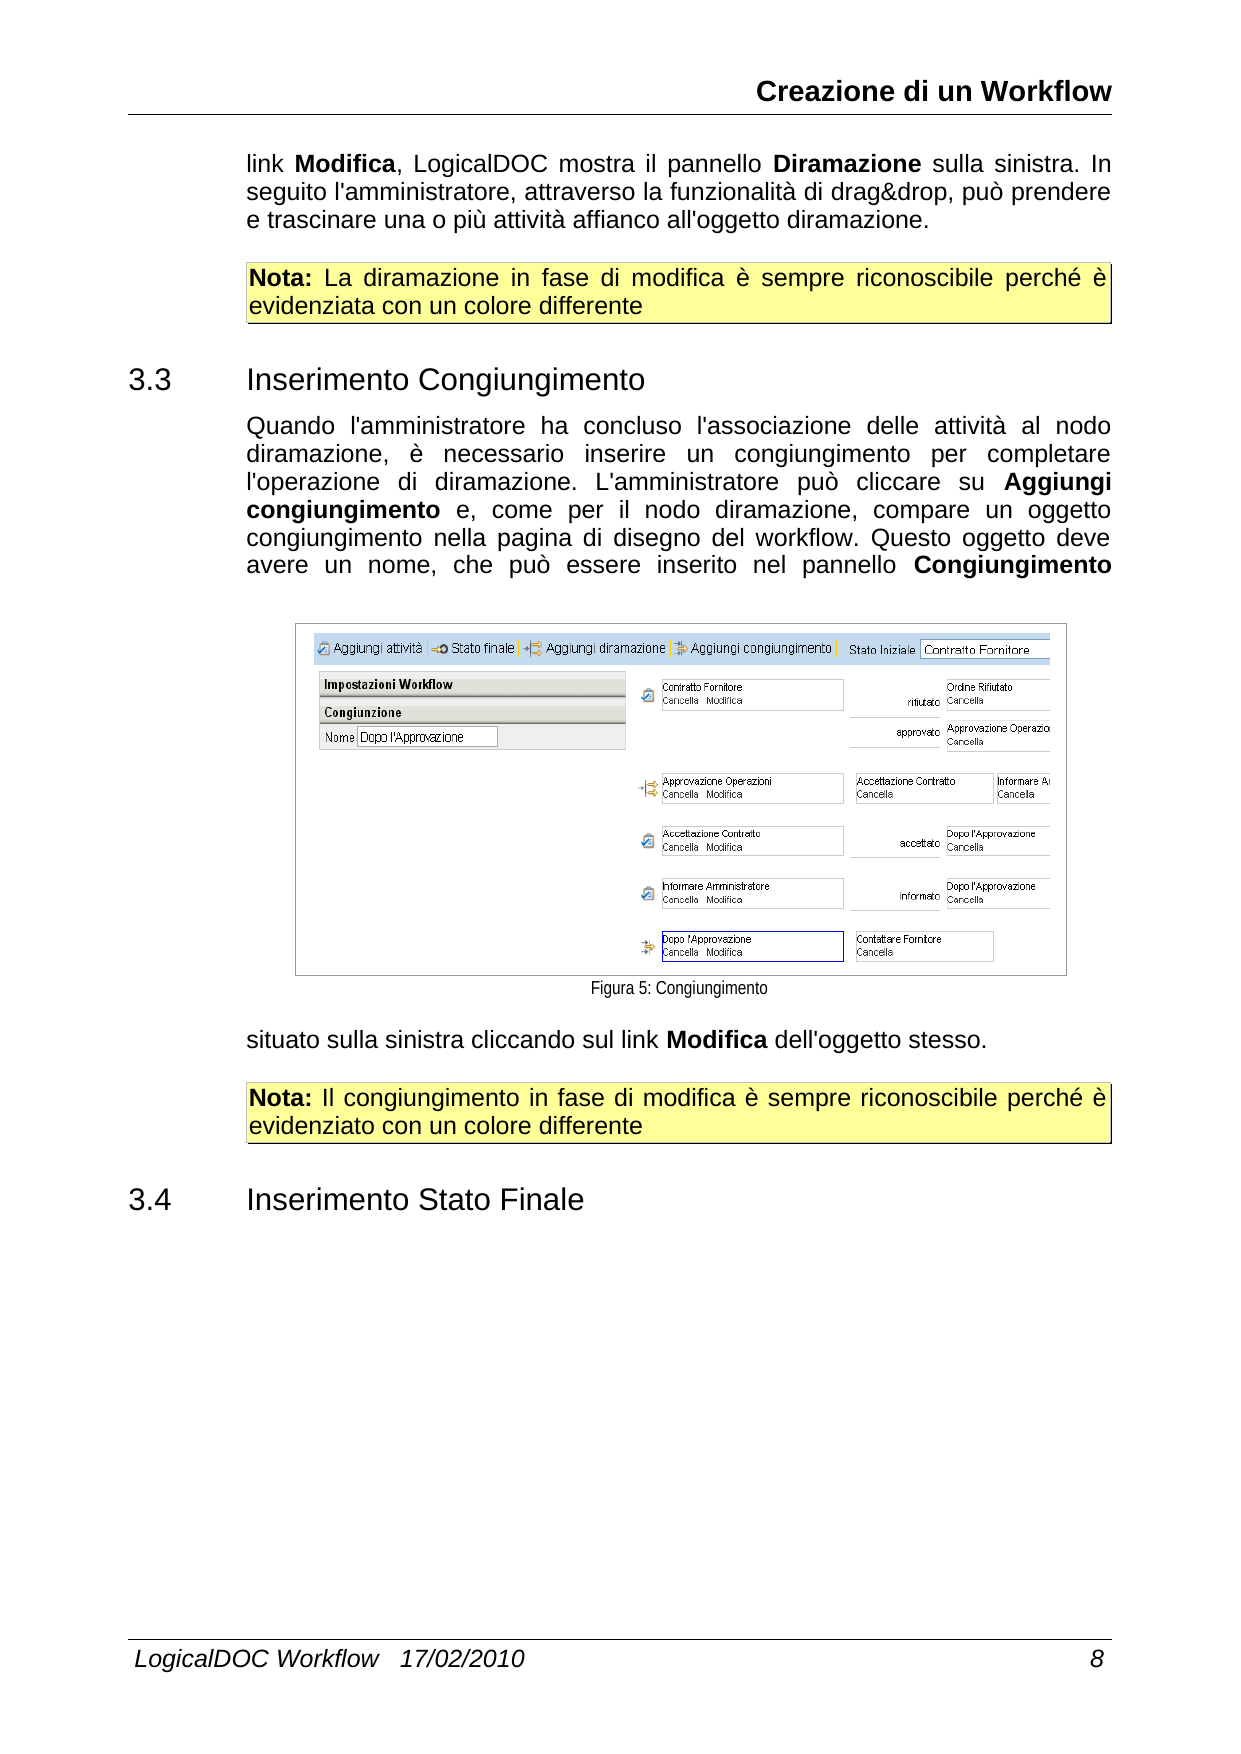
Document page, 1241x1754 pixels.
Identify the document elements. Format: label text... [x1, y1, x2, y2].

subtitle Inserimento Congiungimento [128, 362, 1112, 397]
text link Modifica, LogicalDOC mostra il pannello Diramazione sulla sinistra. In seguito l'amministratore, attraverso la funzionalità di drag&drop, può prendere e trascinare una o più attività affianco all'oggetto diramazione. [246, 150, 1112, 234]
text Quando l'amministratore ha concluso l'associazione delle attività al nodo diramazione, è necessario inserire un congiungimento per completare l'operazione di diramazione. L'amministratore può cliccare su Aggiungi congiungimento e, come per il nodo diramazione, compare un oggetto congiungimento nella pagina di disegno del workflow. Questo oggetto deve avere un nome, che può essere inserito nel pannello Congiungimento situato sulla sinistra cliccando sul link Modifica dell'oggetto stesso. [246, 412, 1112, 1054]
text Figura 5: Congiungimento [295, 976, 1063, 998]
text Nota: Il congiungimento in fase di modifica è sempre riconoscibile perché è evidenziato con un colore differente [247, 1083, 1110, 1142]
text Nota: La diramazione in fase di modifica è sempre riconoscibile perché è evidenziata con un colore differente [247, 263, 1110, 322]
subtitle Inserimento Stato Finale [128, 1182, 1112, 1217]
